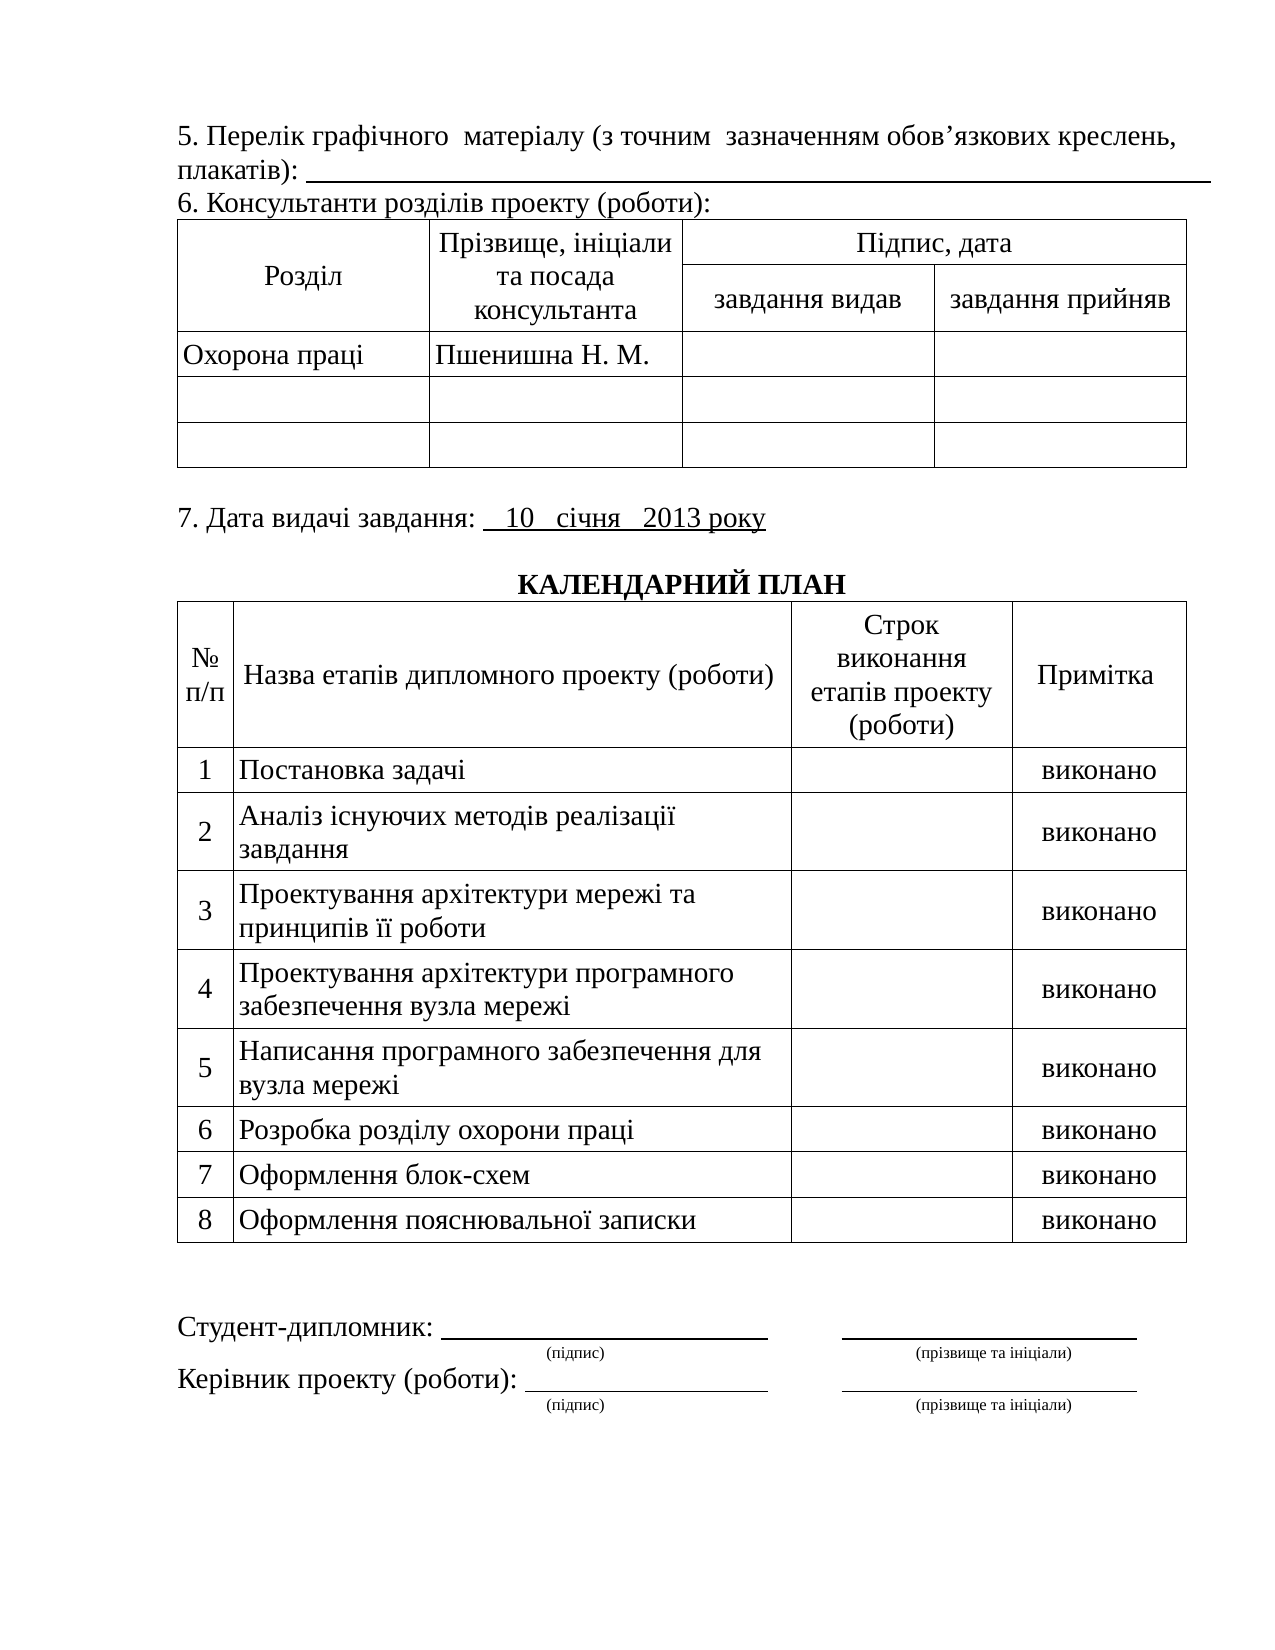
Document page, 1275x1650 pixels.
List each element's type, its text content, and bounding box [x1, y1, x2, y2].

table_cell Постановка задачі [234, 748, 791, 792]
table_cell виконано [1013, 1152, 1186, 1197]
table_cell [792, 748, 1012, 792]
table_cell 2 [178, 793, 233, 870]
table_cell [935, 332, 1186, 376]
table_cell Проектування архітектури мережі та принципів її роботи [234, 871, 791, 949]
table_cell виконано [1013, 748, 1186, 792]
table_cell виконано [1013, 1198, 1186, 1242]
table_cell Оформлення блок-схем [234, 1152, 791, 1197]
table_cell [683, 423, 934, 467]
table_cell Охорона праці [178, 332, 429, 376]
text (підпис) (прізвище та ініціали) [177, 1342, 1186, 1362]
table_header № п/п [178, 602, 233, 747]
table_cell виконано [1013, 871, 1186, 949]
table_header Назва етапів дипломного проекту (роботи) [234, 602, 791, 747]
table_cell 1 [178, 748, 233, 792]
text Студент-дипломник: [177, 1309, 1186, 1342]
table_header Примітка [1013, 602, 1186, 747]
table_cell завдання прийняв [935, 265, 1186, 331]
table_cell 7 [178, 1152, 233, 1197]
table_cell [792, 950, 1012, 1028]
table_cell 3 [178, 871, 233, 949]
table_cell виконано [1013, 950, 1186, 1028]
table_cell виконано [1013, 793, 1186, 870]
table_cell виконано [1013, 1107, 1186, 1151]
table_cell Оформлення пояснювальної записки [234, 1198, 791, 1242]
table_cell [683, 332, 934, 376]
table_cell [430, 377, 682, 422]
table_cell Проектування архітектури програмного забезпечення вузла мережі [234, 950, 791, 1028]
table_cell Пшенишна Н. М. [430, 332, 682, 376]
table_cell [792, 871, 1012, 949]
text 5. Перелік графічного матеріалу (з точним зазначенням обов’язкових креслень, плакатів): [177, 118, 1186, 186]
table_cell [792, 1107, 1012, 1151]
table_cell [792, 1029, 1012, 1106]
table_cell [178, 423, 429, 467]
table_cell завдання видав [683, 265, 934, 331]
table_cell [792, 793, 1012, 870]
table_cell 4 [178, 950, 233, 1028]
table_cell 5 [178, 1029, 233, 1106]
table_cell [792, 1198, 1012, 1242]
table_cell [683, 377, 934, 422]
table_cell [178, 377, 429, 422]
text 7. Дата видачі завдання: 10 січня 2013 року [177, 500, 1186, 534]
table_header Прізвище, ініціали та посада консультанта [430, 220, 682, 331]
text 6. Консультанти розділів проекту (роботи): [177, 186, 1186, 219]
table_header Підпис, дата [683, 220, 1186, 264]
table_cell Розробка розділу охорони праці [234, 1107, 791, 1151]
text КАЛЕНДАРНИЙ ПЛАН [177, 567, 1186, 601]
table_cell [935, 377, 1186, 422]
table_header Розділ [178, 220, 429, 331]
text (підпис) (прізвище та ініціали) [177, 1395, 1186, 1414]
text Керівник проекту (роботи): [177, 1362, 1186, 1395]
table_cell 8 [178, 1198, 233, 1242]
table_cell [935, 423, 1186, 467]
table_cell Аналіз існуючих методів реалізації завдання [234, 793, 791, 870]
table_cell виконано [1013, 1029, 1186, 1106]
table_cell [430, 423, 682, 467]
table_cell Написання програмного забезпечення для вузла мережі [234, 1029, 791, 1106]
table_cell [792, 1152, 1012, 1197]
table_header Строк виконання етапів проекту (роботи) [792, 602, 1012, 747]
table_cell 6 [178, 1107, 233, 1151]
